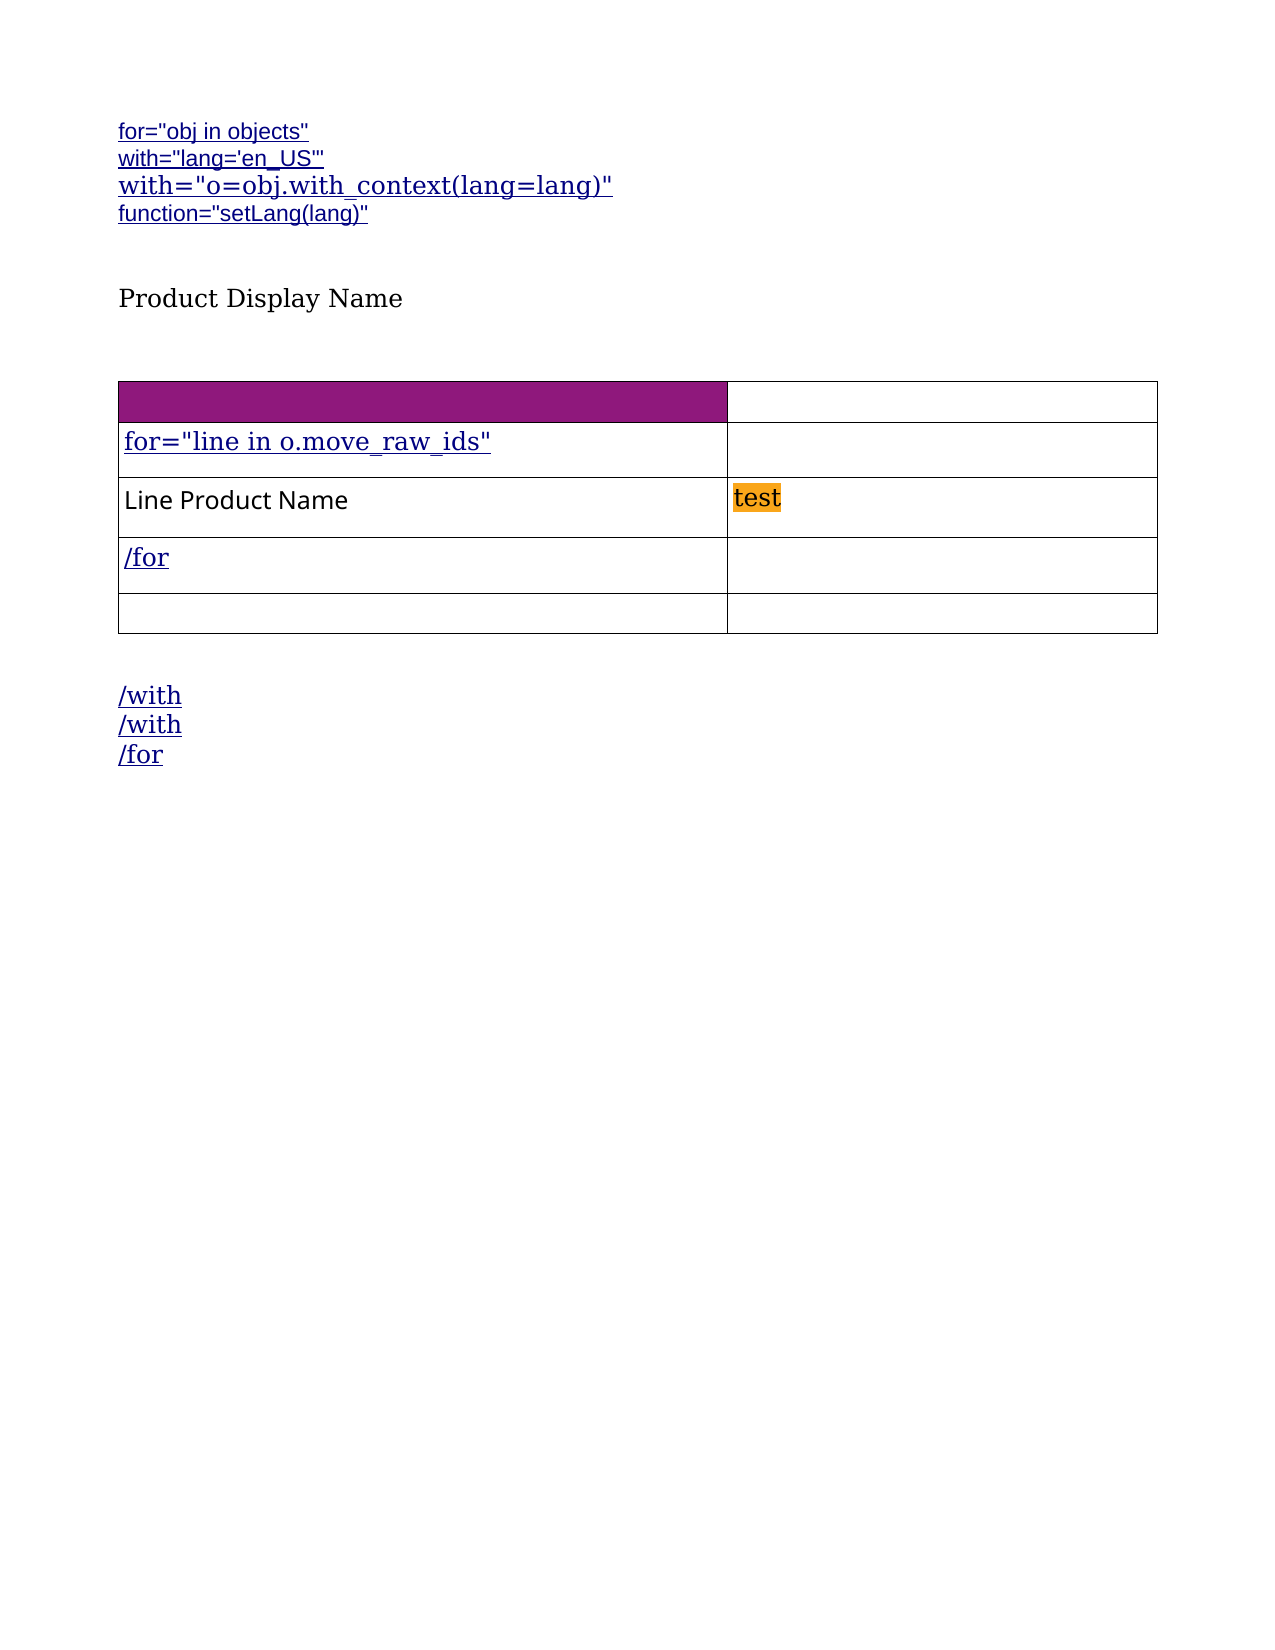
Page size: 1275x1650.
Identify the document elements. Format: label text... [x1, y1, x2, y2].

table_cell test [728, 478, 1157, 537]
table_cell [119, 594, 727, 633]
table_cell [728, 423, 1157, 477]
text for="obj in objects" [118, 118, 1157, 144]
text function="setLang(lang)" [118, 200, 1157, 226]
table_cell [728, 538, 1157, 592]
table_cell Line Product Name [119, 478, 727, 537]
table_header [728, 382, 1157, 422]
text /with [118, 711, 1157, 740]
text Product Display Name [118, 285, 1157, 314]
table_cell [728, 594, 1157, 633]
text /for [118, 740, 1157, 769]
table_header [119, 382, 727, 422]
text with="lang='en_US'" [118, 144, 1157, 171]
table_cell /for [119, 538, 727, 592]
text with="o=obj.with_context(lang=lang)" [118, 171, 1157, 200]
text /with [118, 681, 1157, 711]
table_cell for="line in o.move_raw_ids" [119, 423, 727, 477]
